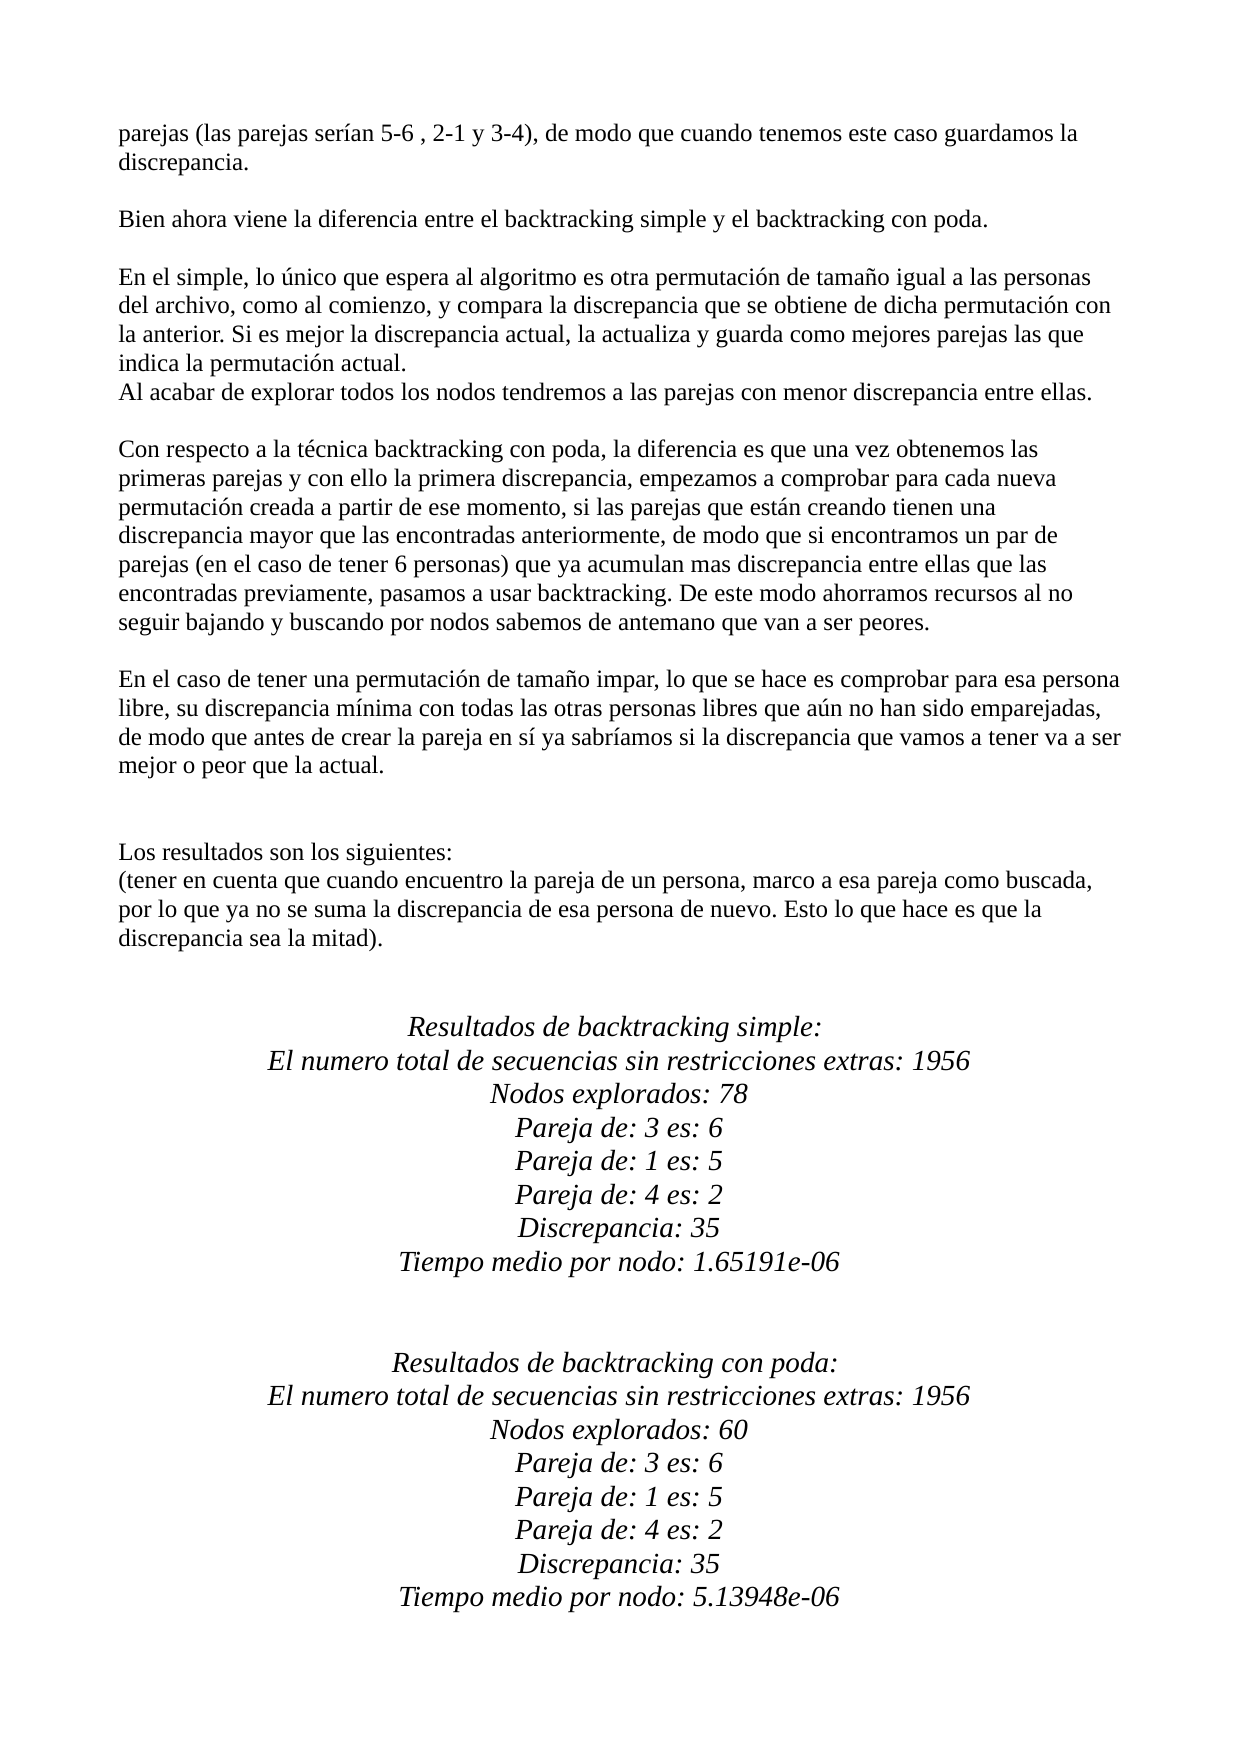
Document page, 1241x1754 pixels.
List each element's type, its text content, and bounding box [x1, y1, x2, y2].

text Tiempo medio por nodo: 5.13948e-06 [118, 1579, 1122, 1613]
text El numero total de secuencias sin restricciones extras: 1956 [118, 1043, 1122, 1076]
text Los resultados son los siguientes: [118, 837, 1122, 866]
text Discrepancia: 35 [118, 1546, 1122, 1579]
text Nodos explorados: 78 [118, 1076, 1122, 1110]
text Pareja de: 4 es: 2 [118, 1512, 1122, 1546]
text Discrepancia: 35 [118, 1211, 1122, 1244]
text Pareja de: 1 es: 5 [118, 1479, 1122, 1512]
text Pareja de: 3 es: 6 [118, 1445, 1122, 1479]
text Resultados de backtracking simple: [118, 1009, 1122, 1043]
text (tener en cuenta que cuando encuentro la pareja de un persona, marco a esa pareja como buscada, por lo que ya no se suma la discrepancia de esa persona de nuevo. Esto lo que hace es que la discrepancia sea la mitad). [118, 866, 1122, 952]
text El numero total de secuencias sin restricciones extras: 1956 [118, 1378, 1122, 1412]
text Nodos explorados: 60 [118, 1412, 1122, 1445]
text Con respecto a la técnica backtracking con poda, la diferencia es que una vez obtenemos las primeras parejas y con ello la primera discrepancia, empezamos a comprobar para cada nueva permutación creada a partir de ese momento, si las parejas que están creando tienen una discrepancia mayor que las encontradas anteriormente, de modo que si encontramos un par de parejas (en el caso de tener 6 personas) que ya acumulan mas discrepancia entre ellas que las encontradas previamente, pasamos a usar backtracking. De este modo ahorramos recursos al no seguir bajando y buscando por nodos sabemos de antemano que van a ser peores. [118, 434, 1122, 636]
text En el caso de tener una permutación de tamaño impar, lo que se hace es comprobar para esa persona libre, su discrepancia mínima con todas las otras personas libres que aún no han sido emparejadas, de modo que antes de crear la pareja en sí ya sabríamos si la discrepancia que vamos a tener va a ser mejor o peor que la actual. [118, 664, 1122, 779]
text Al acabar de explorar todos los nodos tendremos a las parejas con menor discrepancia entre ellas. [118, 377, 1122, 406]
text Pareja de: 1 es: 5 [118, 1143, 1122, 1177]
text Resultados de backtracking con poda: [118, 1345, 1122, 1378]
text parejas (las parejas serían 5-6 , 2-1 y 3-4), de modo que cuando tenemos este caso guardamos la discrepancia. [118, 118, 1122, 176]
text Tiempo medio por nodo: 1.65191e-06 [118, 1244, 1122, 1278]
text Pareja de: 4 es: 2 [118, 1177, 1122, 1211]
text Bien ahora viene la diferencia entre el backtracking simple y el backtracking con poda. [118, 204, 1122, 233]
text Pareja de: 3 es: 6 [118, 1110, 1122, 1143]
text En el simple, lo único que espera al algoritmo es otra permutación de tamaño igual a las personas del archivo, como al comienzo, y compara la discrepancia que se obtiene de dicha permutación con la anterior. Si es mejor la discrepancia actual, la actualiza y guarda como mejores parejas las que indica la permutación actual. [118, 262, 1122, 377]
